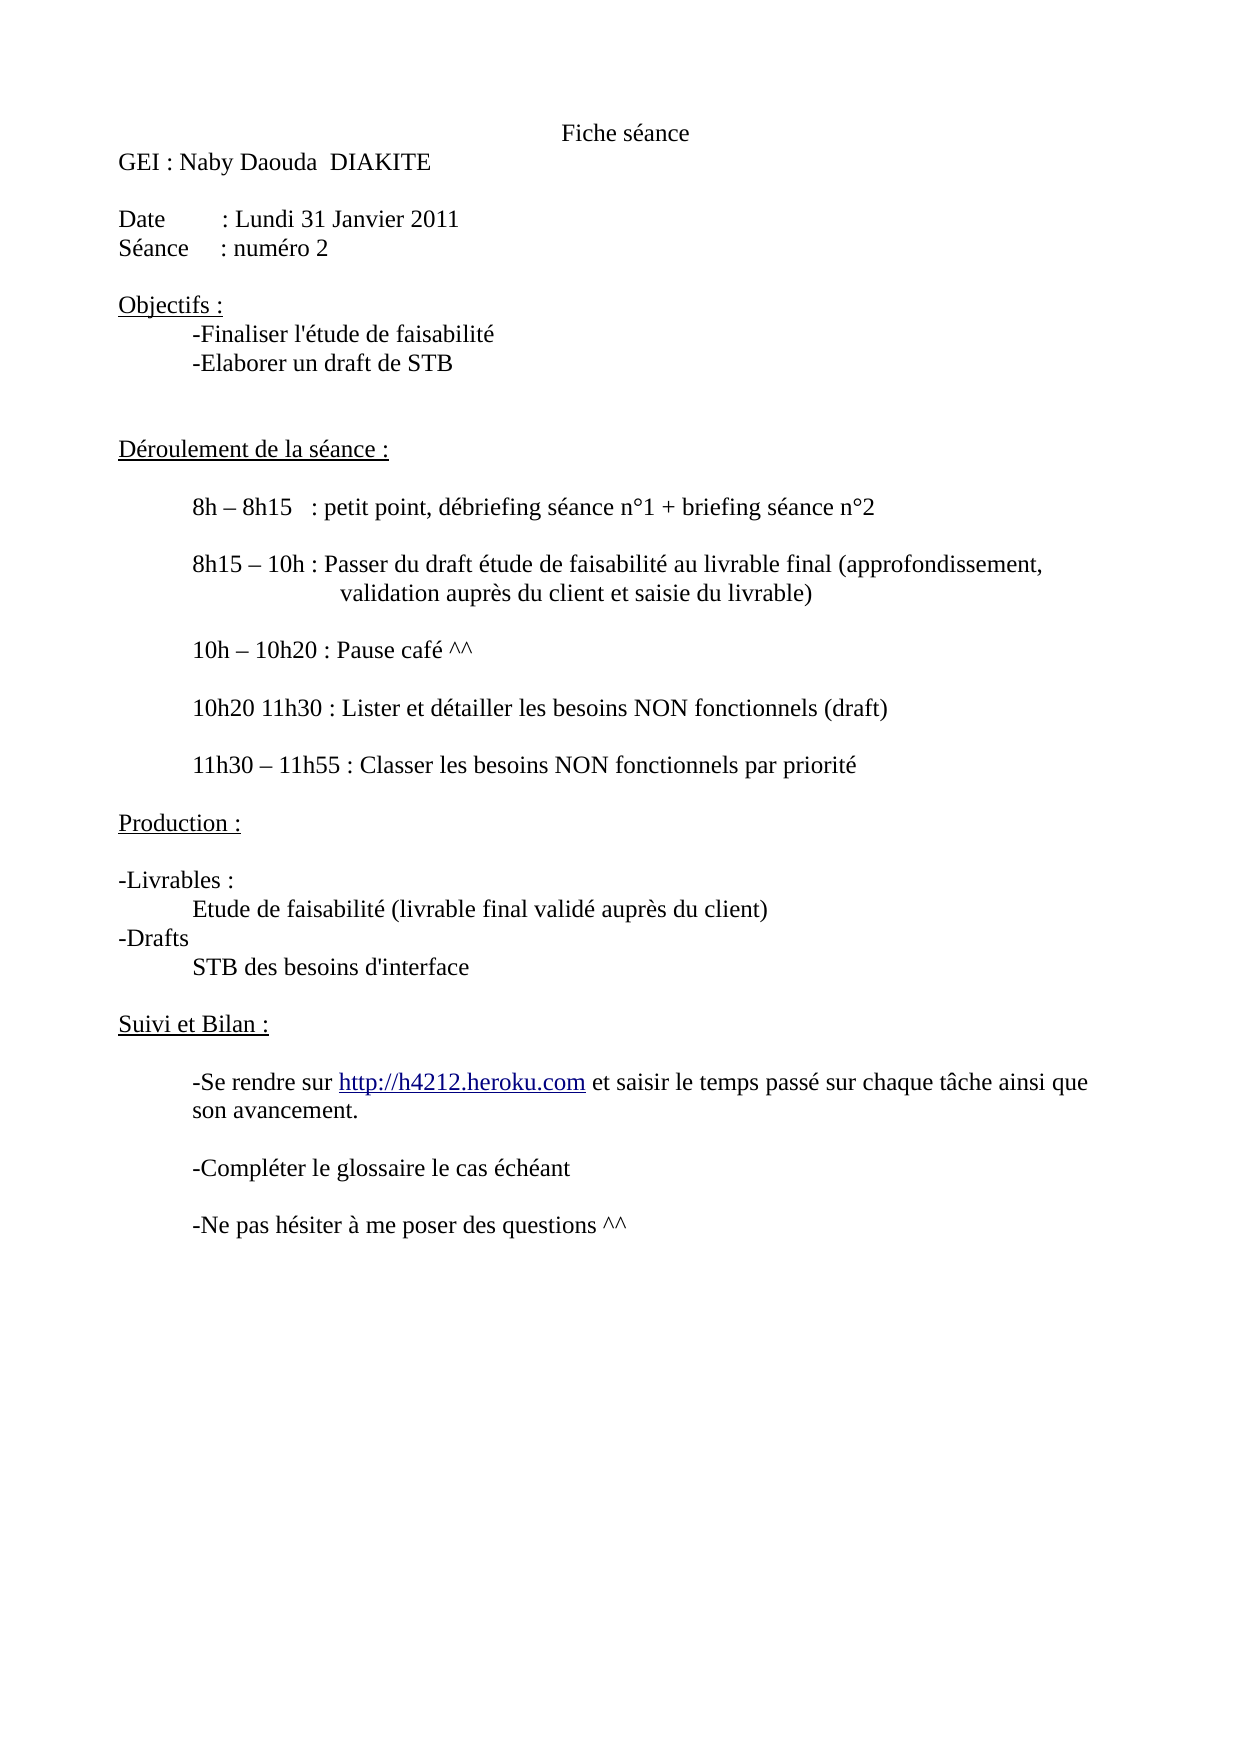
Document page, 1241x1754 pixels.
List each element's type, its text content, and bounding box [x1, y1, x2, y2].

text -Compléter le glossaire le cas échéant [118, 1153, 1122, 1211]
text Etude de faisabilité (livrable final validé auprès du client) [118, 894, 1122, 923]
text Déroulement de la séance : [118, 434, 1122, 492]
text -Finaliser l'étude de faisabilité [118, 319, 1122, 348]
text 11h30 – 11h55 : Classer les besoins NON fonctionnels par priorité [118, 751, 1122, 779]
text 10h – 10h20 : Pause café ^^ [118, 636, 1122, 664]
text -Elaborer un draft de STB [118, 348, 1122, 377]
text Suivi et Bilan : [118, 1009, 1122, 1038]
text -Se rendre sur http://h4212.heroku.com et saisir le temps passé sur chaque tâche ainsi que son avancement. [118, 1067, 1122, 1153]
text Fiche séance GEI : Naby Daouda DIAKITE [118, 118, 1122, 176]
text STB des besoins d'interface [118, 952, 1122, 981]
text Objectifs : [118, 291, 1122, 319]
text -Drafts [118, 923, 1122, 952]
text Date : Lundi 31 Janvier 2011 [118, 204, 1122, 233]
text Production : [118, 808, 1122, 866]
text Séance : numéro 2 [118, 233, 1122, 291]
text 8h15 – 10h : Passer du draft étude de faisabilité au livrable final (approfondissement, validation auprès du client et saisie du livrable) [118, 549, 1122, 636]
text -Ne pas hésiter à me poser des questions ^^ [118, 1211, 1122, 1239]
text 8h – 8h15 : petit point, débriefing séance n°1 + briefing séance n°2 [118, 492, 1122, 549]
text -Livrables : [118, 866, 1122, 894]
text 10h20 11h30 : Lister et détailler les besoins NON fonctionnels (draft) [118, 664, 1122, 722]
